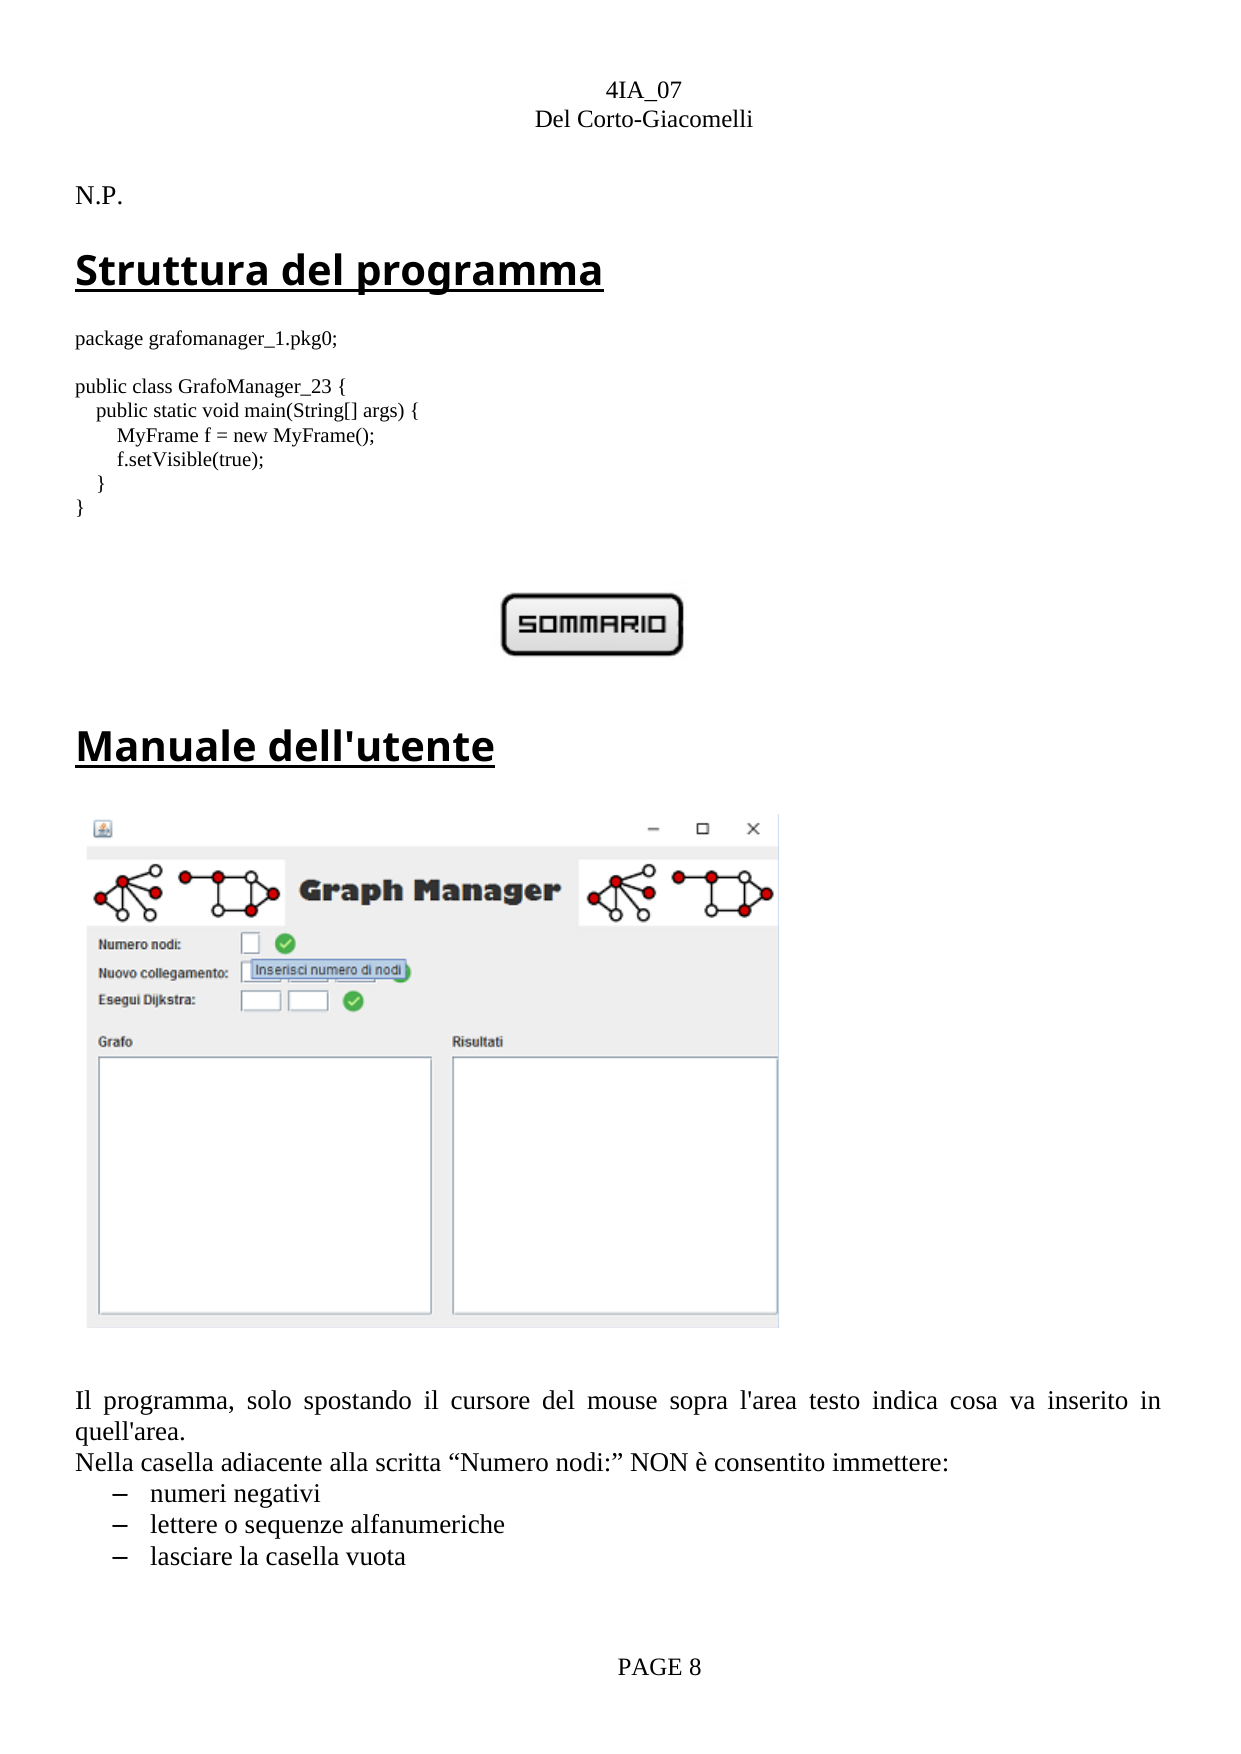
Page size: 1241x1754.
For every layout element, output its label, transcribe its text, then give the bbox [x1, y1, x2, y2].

text public class GrafoManager_23 { [75, 374, 1162, 398]
list lasciare la casella vuota [112, 1540, 1162, 1571]
picture [473, 581, 719, 671]
text Il programma, solo spostando il cursore del mouse sopra l'area testo indica cosa va inserito in quell'area. [75, 1384, 1162, 1446]
text public static void main(String[] args) { [75, 398, 1162, 422]
list numeri negativi [112, 1477, 1162, 1509]
text package grafomanager_1.pkg0; [75, 326, 1162, 350]
subtitle Struttura del programma [75, 241, 1162, 298]
text f.setVisible(true); [75, 447, 1162, 471]
text } [75, 495, 1162, 519]
subtitle Manuale dell'utente [75, 717, 1162, 774]
text N.P. [75, 179, 1162, 210]
list lettere o sequenze alfanumeriche [112, 1509, 1162, 1540]
text Nella casella adiacente alla scritta “Numero nodi:” NON è consentito immettere: [75, 1446, 1162, 1477]
text MyFrame f = new MyFrame(); [75, 422, 1162, 447]
text } [75, 471, 1162, 495]
